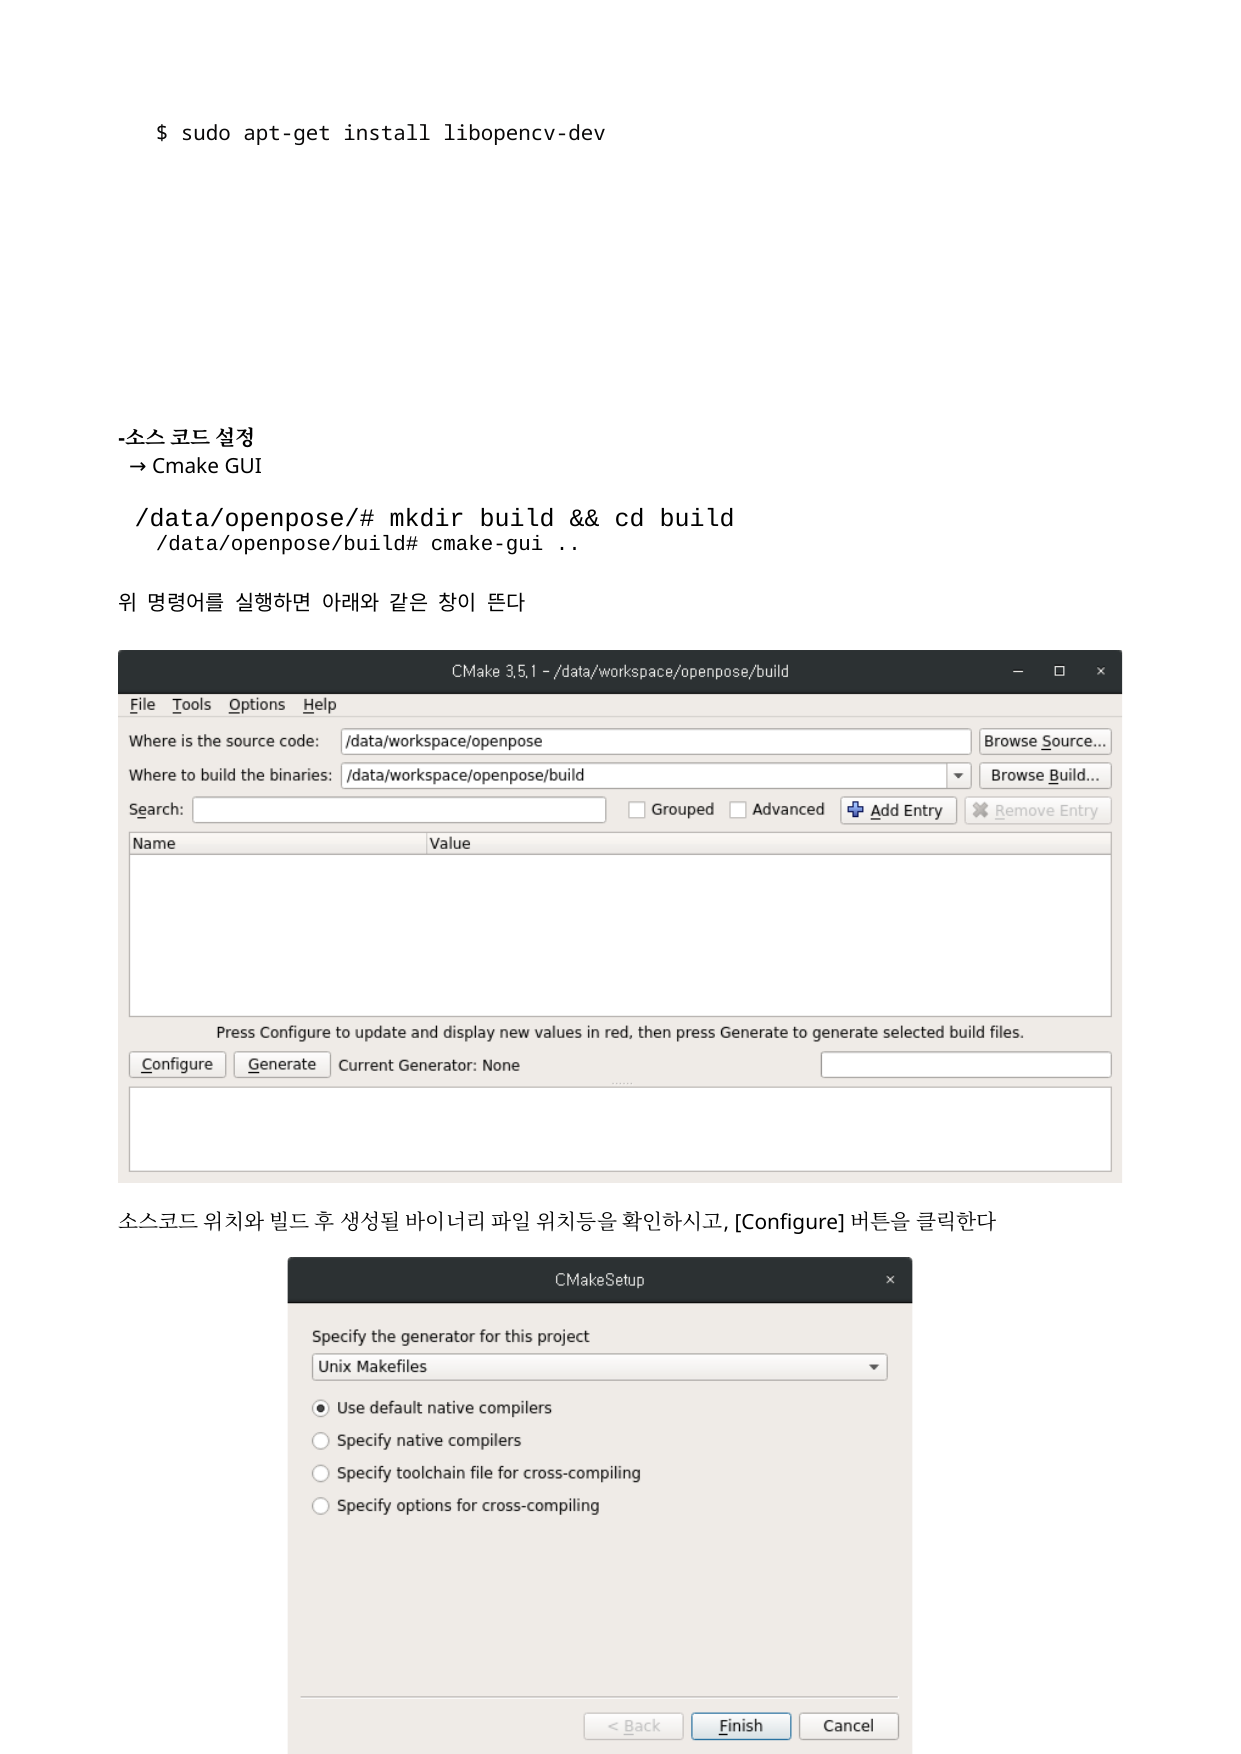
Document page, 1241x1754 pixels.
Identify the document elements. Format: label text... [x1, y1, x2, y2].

text /data/openpose/# mkdir build && cd build [118, 504, 1122, 533]
text -소스 코드 설정 [118, 423, 1122, 451]
picture [287, 1257, 913, 1754]
text $ sudo apt-get install libopencv-dev [118, 118, 1122, 210]
text → Cmake GUI [118, 451, 1122, 479]
text 위 명령어를 실행하면 아래와 같은 창이 뜬다 [118, 587, 1122, 617]
text /data/openpose/build# cmake-gui .. [118, 533, 1122, 557]
text 소스코드 위치와 빌드 후 생성될 바이너리 파일 위치등을 확인하시고, [Configure] 버튼을 클릭한다 [118, 1207, 1122, 1235]
picture [118, 650, 1123, 1183]
